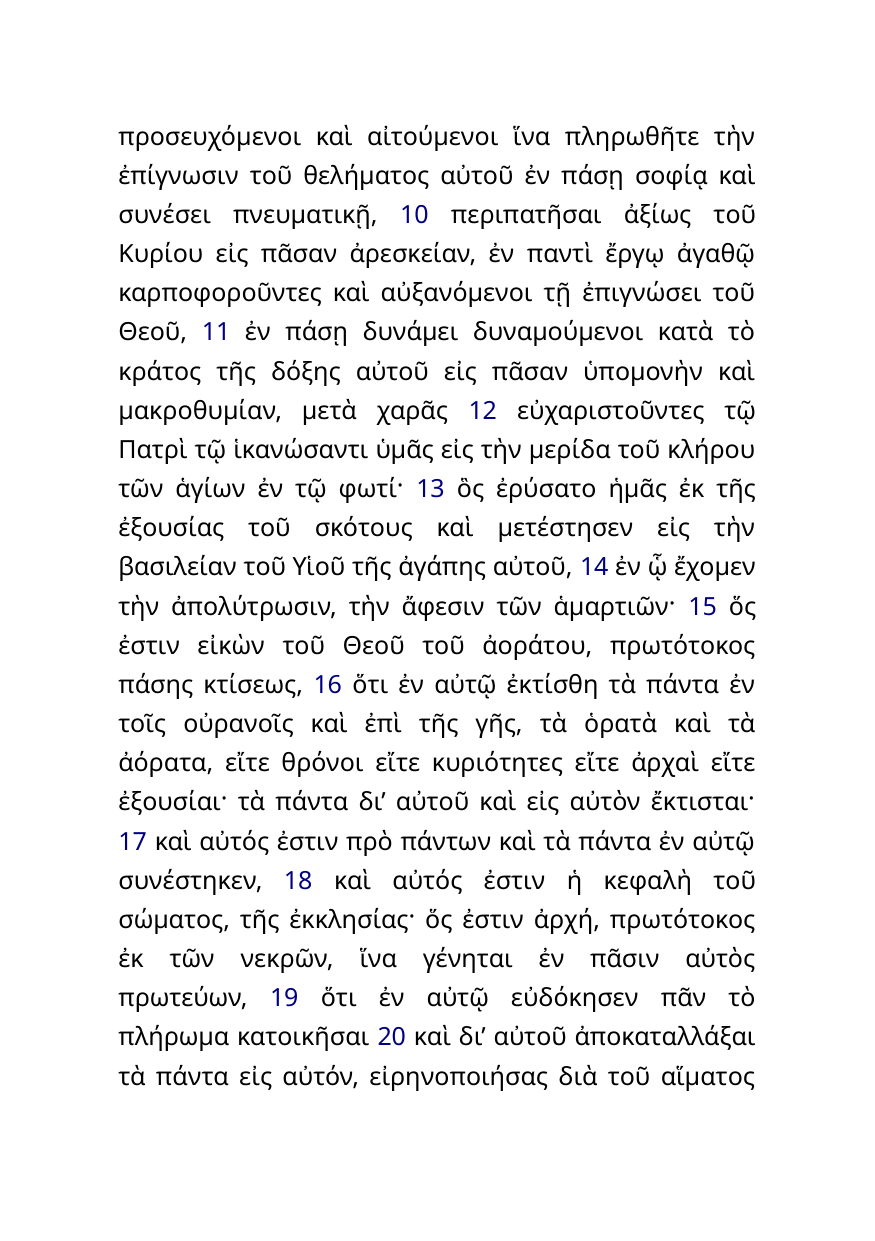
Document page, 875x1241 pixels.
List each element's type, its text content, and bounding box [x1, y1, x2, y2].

text προσευχόμενοι καὶ αἰτούμενοι ἵνα πληρωθῆτε τὴν ἐπίγνωσιν τοῦ θελήματος αὐτοῦ ἐν πάσῃ σοφίᾳ καὶ συνέσει πνευματικῇ, 10 περιπατῆσαι ἀξίως τοῦ Κυρίου εἰς πᾶσαν ἀρεσκείαν, ἐν παντὶ ἔργῳ ἀγαθῷ καρποφοροῦντες καὶ αὐξανόμενοι τῇ ἐπιγνώσει τοῦ Θεοῦ, 11 ἐν πάσῃ δυνάμει δυναμούμενοι κατὰ τὸ κράτος τῆς δόξης αὐτοῦ εἰς πᾶσαν ὑπομονὴν καὶ μακροθυμίαν, μετὰ χαρᾶς 12 εὐχαριστοῦντες τῷ Πατρὶ τῷ ἱκανώσαντι ὑμᾶς εἰς τὴν μερίδα τοῦ κλήρου τῶν ἁγίων ἐν τῷ φωτί· 13 ὃς ἐρύσατο ἡμᾶς ἐκ τῆς ἐξουσίας τοῦ σκότους καὶ μετέστησεν εἰς τὴν βασιλείαν τοῦ Υἱοῦ τῆς ἀγάπης αὐτοῦ, 14 ἐν ᾧ ἔχομεν τὴν ἀπολύτρωσιν, τὴν ἄφεσιν τῶν ἁμαρτιῶν· 15 ὅς ἐστιν εἰκὼν τοῦ Θεοῦ τοῦ ἀοράτου, πρωτότοκος πάσης κτίσεως, 16 ὅτι ἐν αὐτῷ ἐκτίσθη τὰ πάντα ἐν τοῖς οὐρανοῖς καὶ ἐπὶ τῆς γῆς, τὰ ὁρατὰ καὶ τὰ ἀόρατα, εἴτε θρόνοι εἴτε κυριότητες εἴτε ἀρχαὶ εἴτε ἐξουσίαι· τὰ πάντα δι’ αὐτοῦ καὶ εἰς αὐτὸν ἔκτισται· 17 καὶ αὐτός ἐστιν πρὸ πάντων καὶ τὰ πάντα ἐν αὐτῷ συνέστηκεν, 18 καὶ αὐτός ἐστιν ἡ κεφαλὴ τοῦ σώματος, τῆς ἐκκλησίας· ὅς ἐστιν ἀρχή, πρωτότοκος ἐκ τῶν νεκρῶν, ἵνα γένηται ἐν πᾶσιν αὐτὸς πρωτεύων, 19 ὅτι ἐν αὐτῷ εὐδόκησεν πᾶν τὸ πλήρωμα κατοικῆσαι 20 καὶ δι’ αὐτοῦ ἀποκαταλλάξαι τὰ πάντα εἰς αὐτόν, εἰρηνοποιήσας διὰ τοῦ αἵματος [118, 118, 756, 1092]
